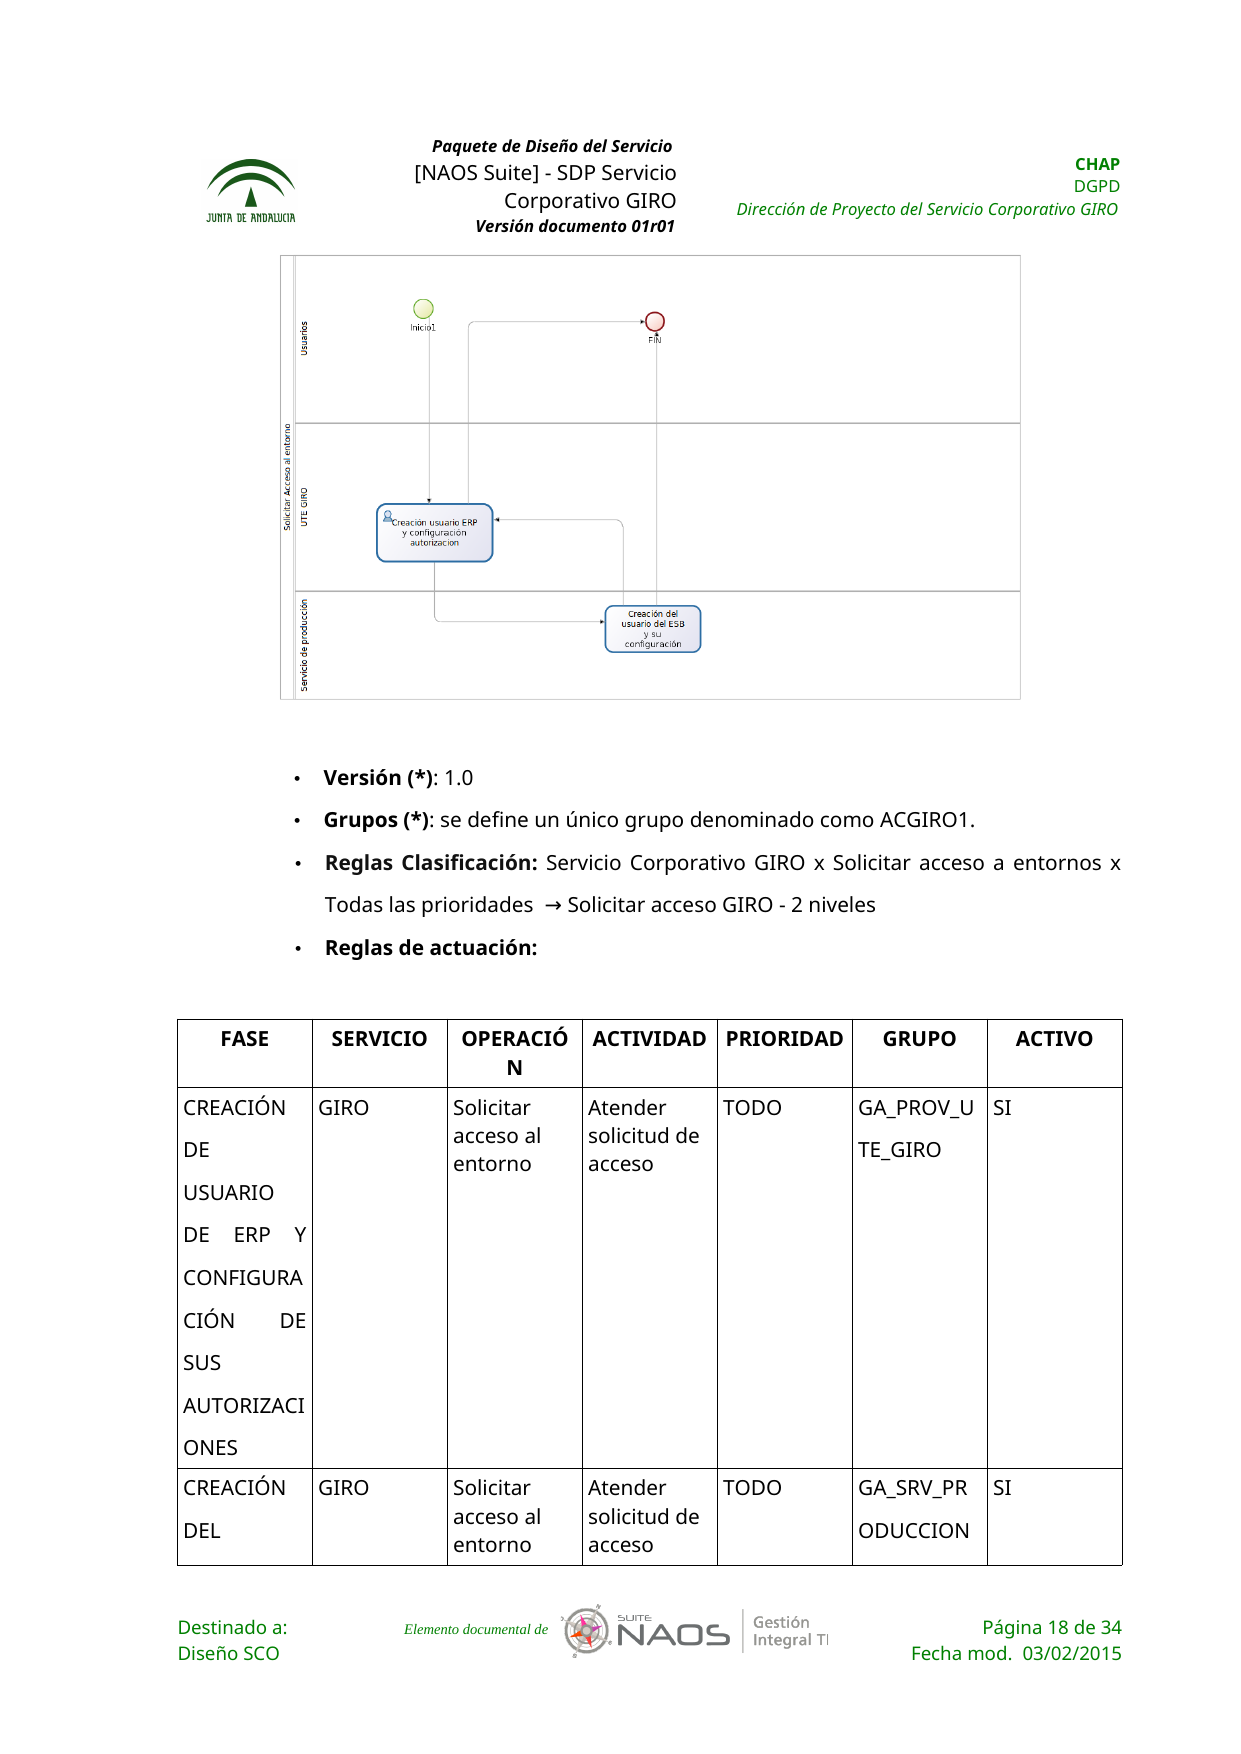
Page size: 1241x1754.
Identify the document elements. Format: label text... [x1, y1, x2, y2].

table_cell Atender solicitud de acceso [583, 1469, 717, 1564]
table_cell SI [988, 1088, 1122, 1468]
table_header OPERACIÓN [448, 1020, 582, 1087]
table_header FASE [178, 1020, 312, 1087]
picture [560, 1604, 829, 1658]
list Versión (*): 1.0 [294, 763, 1122, 791]
table_cell TODO [718, 1469, 852, 1564]
table_cell GA_PROV_UTE_GIRO [853, 1088, 987, 1468]
table_cell GIRO [313, 1469, 447, 1564]
table_cell Solicitar acceso al entorno [448, 1469, 582, 1564]
list Reglas Clasificación: Servicio Corporativo GIRO x Solicitar acceso a entornos x Todas las prioridades → Solicitar acceso GIRO - 2 niveles [295, 848, 1122, 919]
table_cell TODO [718, 1088, 852, 1468]
picture [273, 248, 1027, 706]
table_header SERVICIO [313, 1020, 447, 1087]
list Grupos (*): se define un único grupo denominado como ACGIRO1. [294, 805, 1122, 834]
table_header PRIORIDAD [718, 1020, 852, 1087]
table_cell CREACIÓN DEL [178, 1469, 312, 1564]
table_cell GA_SRV_PRODUCCION [853, 1469, 987, 1564]
table_cell GIRO [313, 1088, 447, 1468]
table_header GRUPO [853, 1020, 987, 1087]
table_header ACTIVO [988, 1020, 1122, 1087]
picture [201, 159, 298, 226]
table_cell Solicitar acceso al entorno [448, 1088, 582, 1468]
table_cell CREACIÓN DE USUARIO DE ERP Y CONFIGURACIÓN DE SUS AUTORIZACIONES [178, 1088, 312, 1468]
table_cell SI [988, 1469, 1122, 1564]
list Reglas de actuación: [295, 933, 1122, 962]
table_cell Atender solicitud de acceso [583, 1088, 717, 1468]
table_header ACTIVIDAD [583, 1020, 717, 1087]
